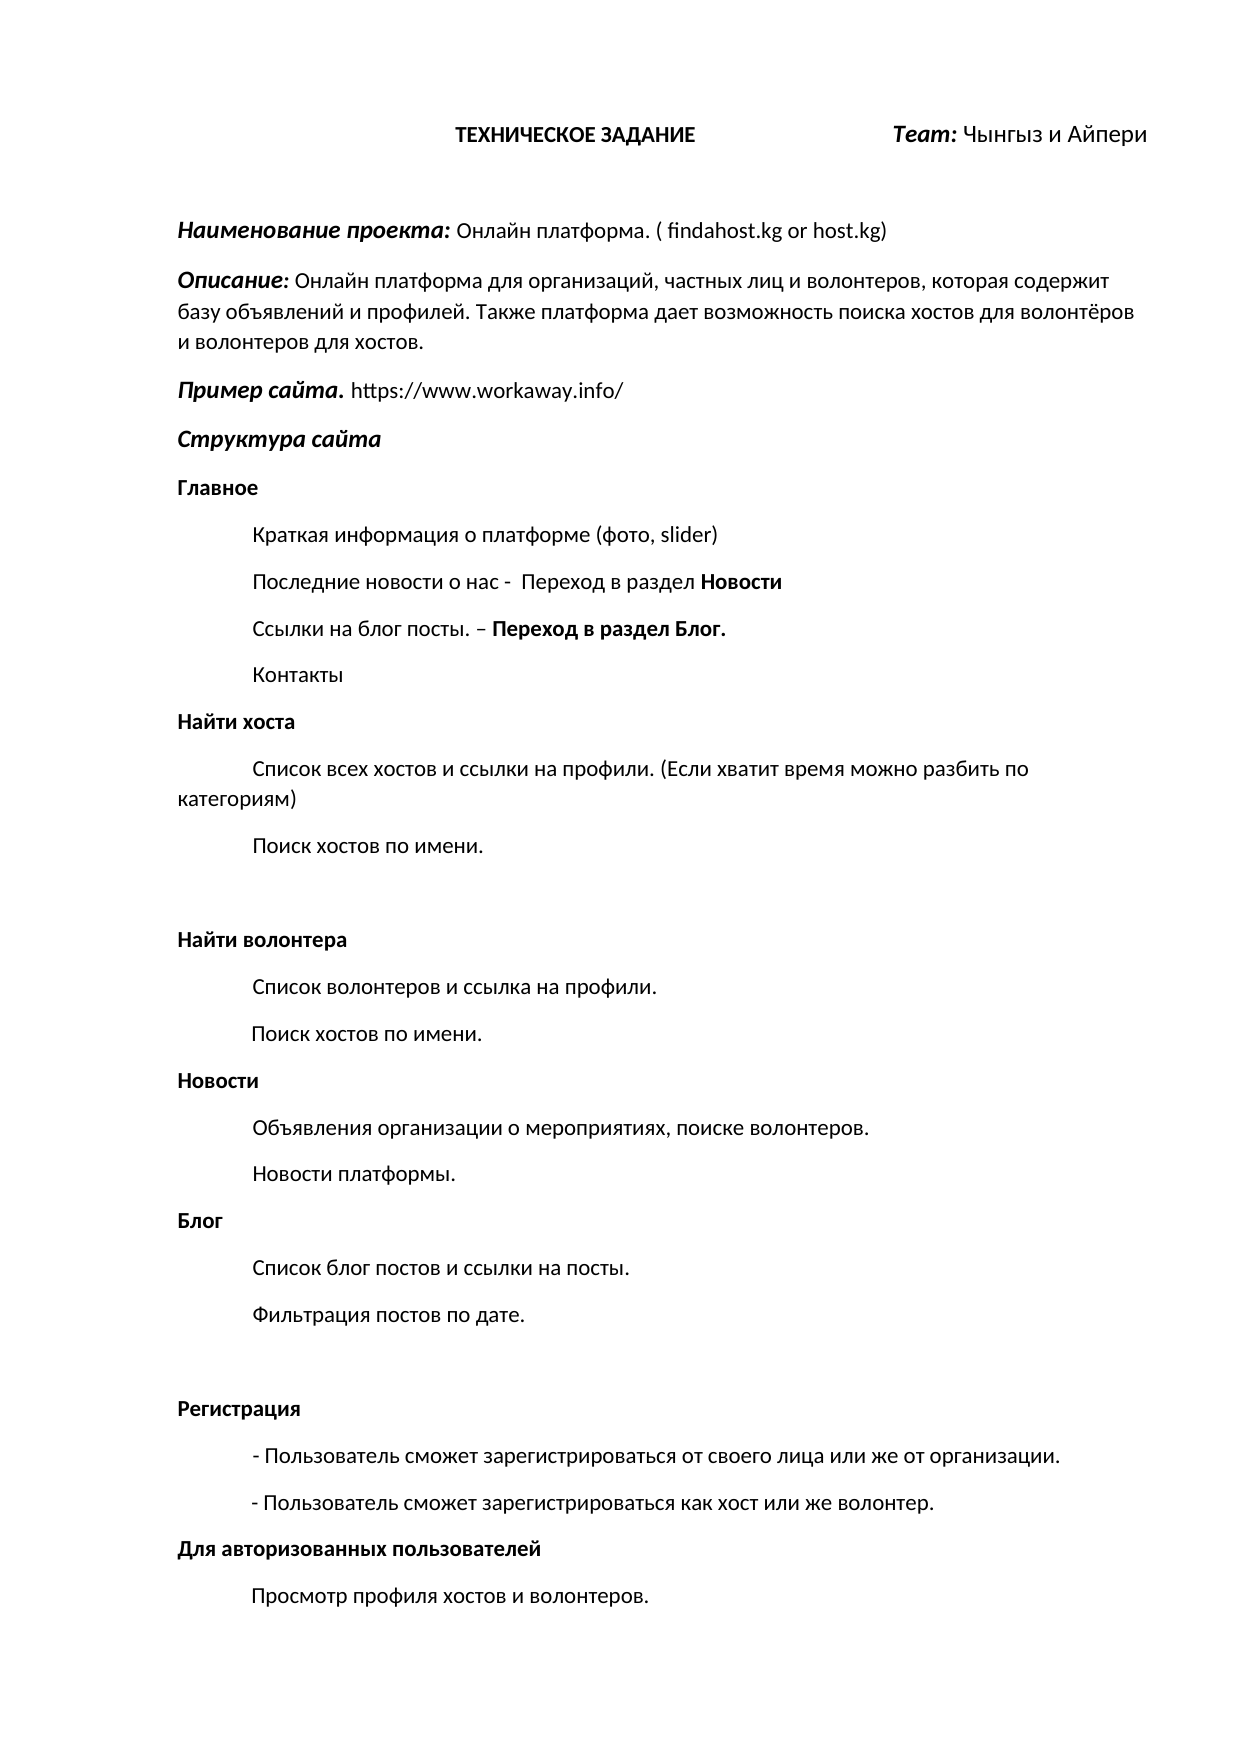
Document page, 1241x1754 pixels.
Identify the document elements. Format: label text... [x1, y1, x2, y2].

text Описание: Онлайн платформа для организаций, частных лиц и волонтеров, которая содержит базу объявлений и профилей. Также платформа дает возможность поиска хостов для волонтёров и волонтеров для хостов. [177, 264, 1152, 355]
text Контакты [177, 661, 1152, 689]
text Ссылки на блог посты. – Переход в раздел Блог. [177, 614, 1152, 642]
text Последние новости о нас - Переход в раздел Новости [177, 567, 1152, 595]
text Найти волонтера [177, 925, 1152, 953]
text Пример сайта. https://www.workaway.info/ [177, 374, 1152, 404]
text Главное [177, 473, 1152, 501]
text Найти хоста [177, 707, 1152, 736]
text Для авторизованных пользователей [177, 1534, 1152, 1563]
text Список волонтеров и ссылка на профили. [177, 972, 1152, 1000]
text Список блог постов и ссылки на посты. [177, 1253, 1152, 1281]
text - Пользователь сможет зарегистрироваться как хост или же волонтер. [177, 1488, 1152, 1516]
text Регистрация [177, 1394, 1152, 1422]
text Просмотр профиля хостов и волонтеров. [177, 1581, 1152, 1609]
text Краткая информация о платформе (фото, slider) [177, 520, 1152, 548]
text Блог [177, 1206, 1152, 1234]
text Структура сайта [177, 423, 1152, 454]
text - Пользователь сможет зарегистрироваться от своего лица или же от организации. [177, 1441, 1152, 1469]
text Объявления организации о мероприятиях, поиске волонтеров. [177, 1113, 1152, 1141]
text Список всех хостов и ссылки на профили. (Если хватит время можно разбить по категориям) [177, 754, 1152, 813]
text Поиск хостов по имени. [177, 1019, 1152, 1047]
text Наименование проекта: Онлайн платформа. ( findahost.kg or host.kg) [177, 214, 1152, 245]
text Поиск хостов по имени. [177, 831, 1152, 859]
text Фильтрация постов по дате. [177, 1300, 1152, 1328]
text Новости платформы. [177, 1159, 1152, 1188]
text ТЕХНИЧЕСКОЕ ЗАДАНИЕ Team: Чынгыз и Айпери [398, 118, 1152, 149]
text Новости [177, 1066, 1152, 1094]
